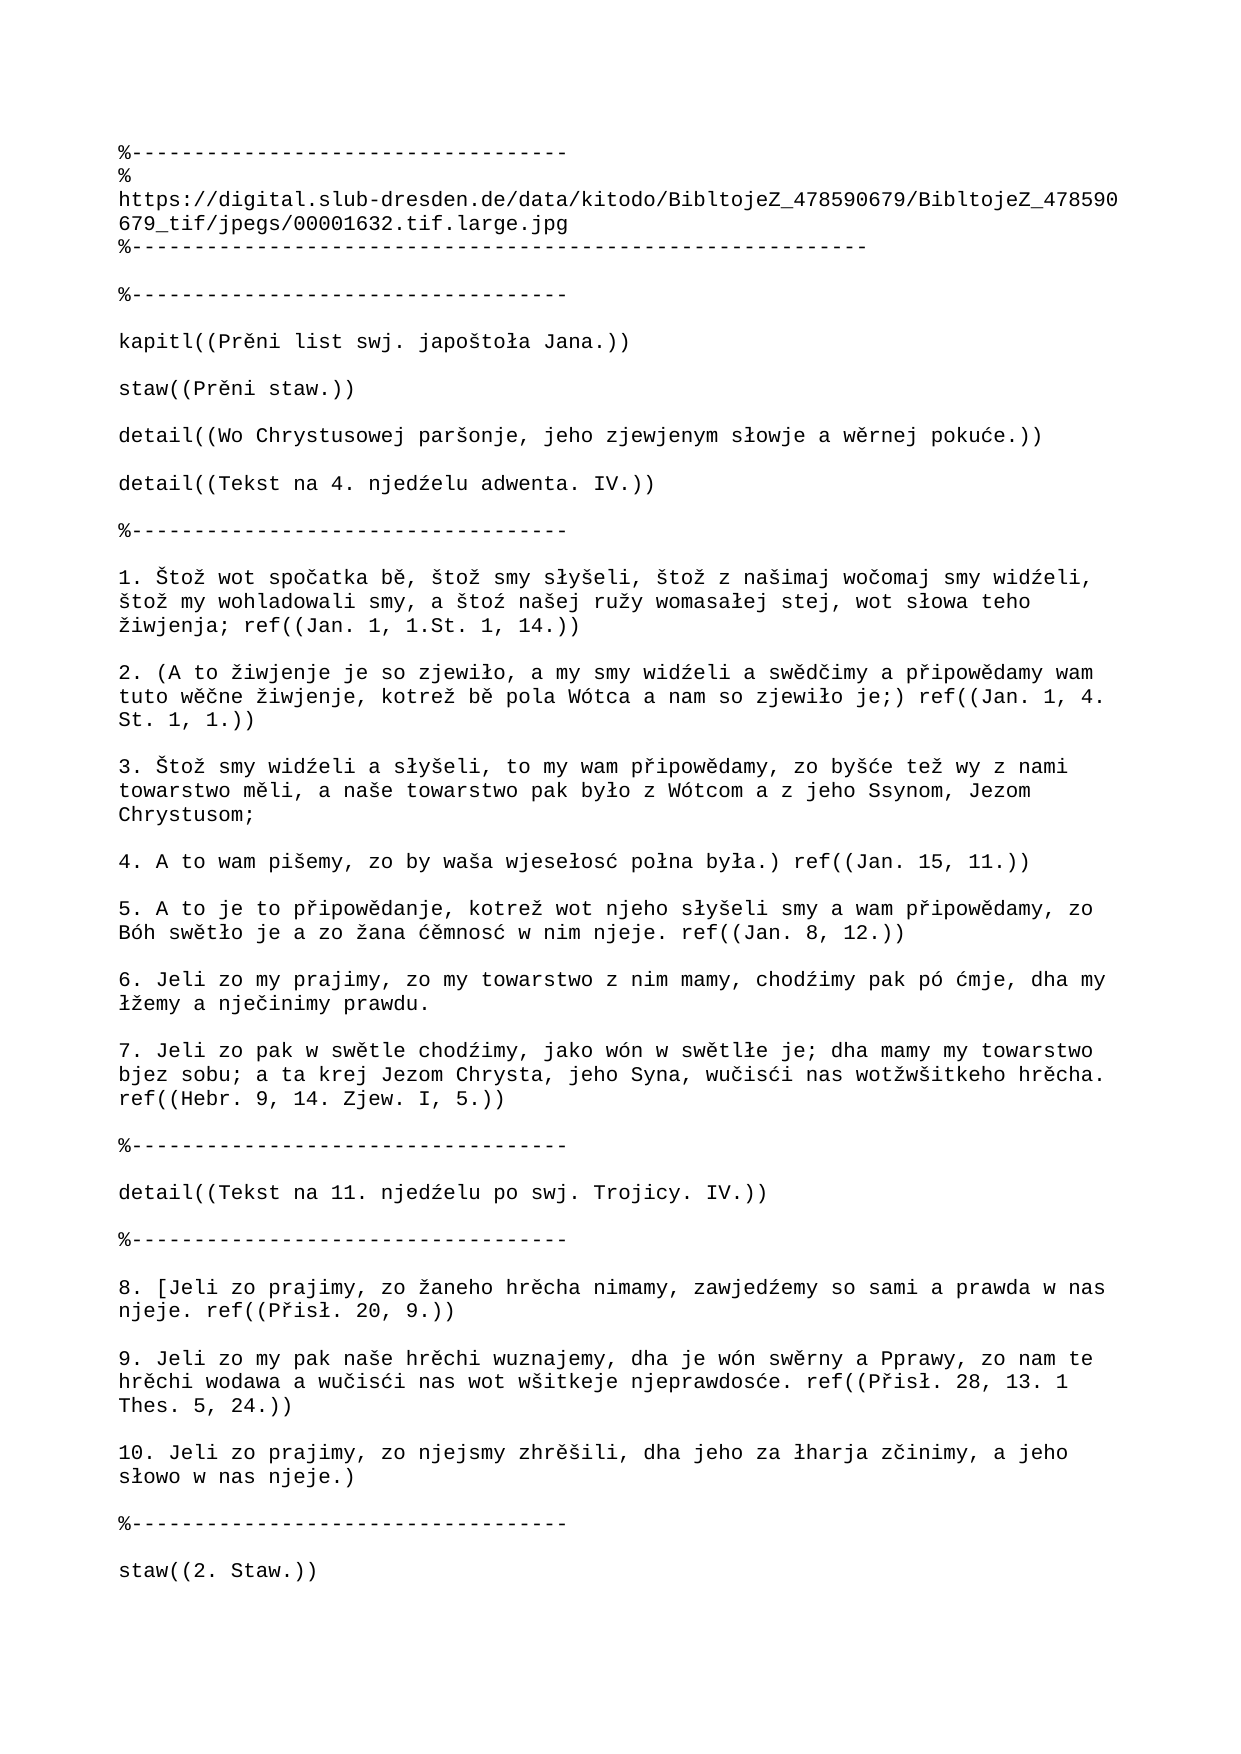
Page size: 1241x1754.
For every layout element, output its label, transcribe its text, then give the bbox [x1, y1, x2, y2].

text 9. Jeli zo my pak naše hrěchi wuznajemy, dha je wón swěrny a Pprawy, zo nam te hrěchi wodawa a wučisći nas wot wšitkeje njeprawdosće. ref((Přisł. 28, 13. 1 Thes. 5, 24.)) [118, 1348, 1122, 1419]
text detail((Wo Chrystusowej paršonje, jeho zjewjenym słowje a wěrnej pokuće.)) [118, 426, 1122, 449]
text 6. Jeli zo my prajimy, zo my towarstwo z nim mamy, chodźimy pak pó ćmje, dha my łžemy a nječinimy prawdu. [118, 969, 1122, 1017]
text 3. Štož smy widźeli a słyšeli, to my wam připowědamy, zo byšće tež wy z nami towarstwo měli, a naše towarstwo pak było z Wótcom a z jeho Ssynom, Jezom Chrystusom; [118, 757, 1122, 827]
text %----------------------------------- [118, 142, 1122, 165]
text %----------------------------------------------------------- [118, 236, 1122, 260]
text staw((2. Staw.)) [118, 1561, 1122, 1584]
text 10. Jeli zo prajimy, zo njejsmy zhrěšili, dha jeho za łharja zčinimy, a jeho słowo w nas njeje.) [118, 1442, 1122, 1489]
text 8. [Jeli zo prajimy, zo žaneho hrěcha nimamy, zawjedźemy so sami a prawda w nas njeje. ref((Přisł. 20, 9.)) [118, 1277, 1122, 1324]
text detail((Tekst na 11. njedźelu po swj. Trojicy. IV.)) [118, 1182, 1122, 1206]
text 2. (A to žiwjenje je so zjewiło, a my smy widźeli a swědčimy a připowědamy wam tuto wěčne žiwjenje, kotrež bě pola Wótca a nam so zjewiło je;) ref((Jan. 1, 4. St. 1, 1.)) [118, 662, 1122, 733]
text detail((Tekst na 4. njedźelu adwenta. IV.)) [118, 473, 1122, 496]
text staw((Prěni staw.)) [118, 378, 1122, 402]
text kapitl((Prěni list swj. japoštoła Jana.)) [118, 331, 1122, 354]
text %----------------------------------- [118, 1229, 1122, 1253]
text %----------------------------------- [118, 1135, 1122, 1158]
text %----------------------------------- [118, 284, 1122, 307]
text 5. A to je to připowědanje, kotrež wot njeho słyšeli smy a wam připowědamy, zo Bóh swětło je a zo žana ćěmnosć w nim njeje. ref((Jan. 8, 12.)) [118, 898, 1122, 946]
text % https://digital.slub-dresden.de/data/kitodo/BibltojeZ_478590679/BibltojeZ_478590679_tif/jpegs/00001632.tif.large.jpg [118, 165, 1122, 236]
text 1. Štož wot spočatka bě, štož smy słyšeli, štož z našimaj wočomaj smy widźeli, štož my wohladowali smy, a štoź našej ružy womasałej stej, wot słowa teho žiwjenja; ref((Jan. 1, 1.St. 1, 14.)) [118, 567, 1122, 638]
text %----------------------------------- [118, 1513, 1122, 1537]
text 4. A to wam pišemy, zo by waša wjesełosć połna była.) ref((Jan. 15, 11.)) [118, 851, 1122, 875]
text 7. Jeli zo pak w swětle chodźimy, jako wón w swětlłe je; dha mamy my towarstwo bjez sobu; a ta krej Jezom Chrysta, jeho Syna, wučisći nas wotžwšitkeho hrěcha. ref((Hebr. 9, 14. Zjew. I, 5.)) [118, 1040, 1122, 1111]
text %----------------------------------- [118, 520, 1122, 544]
